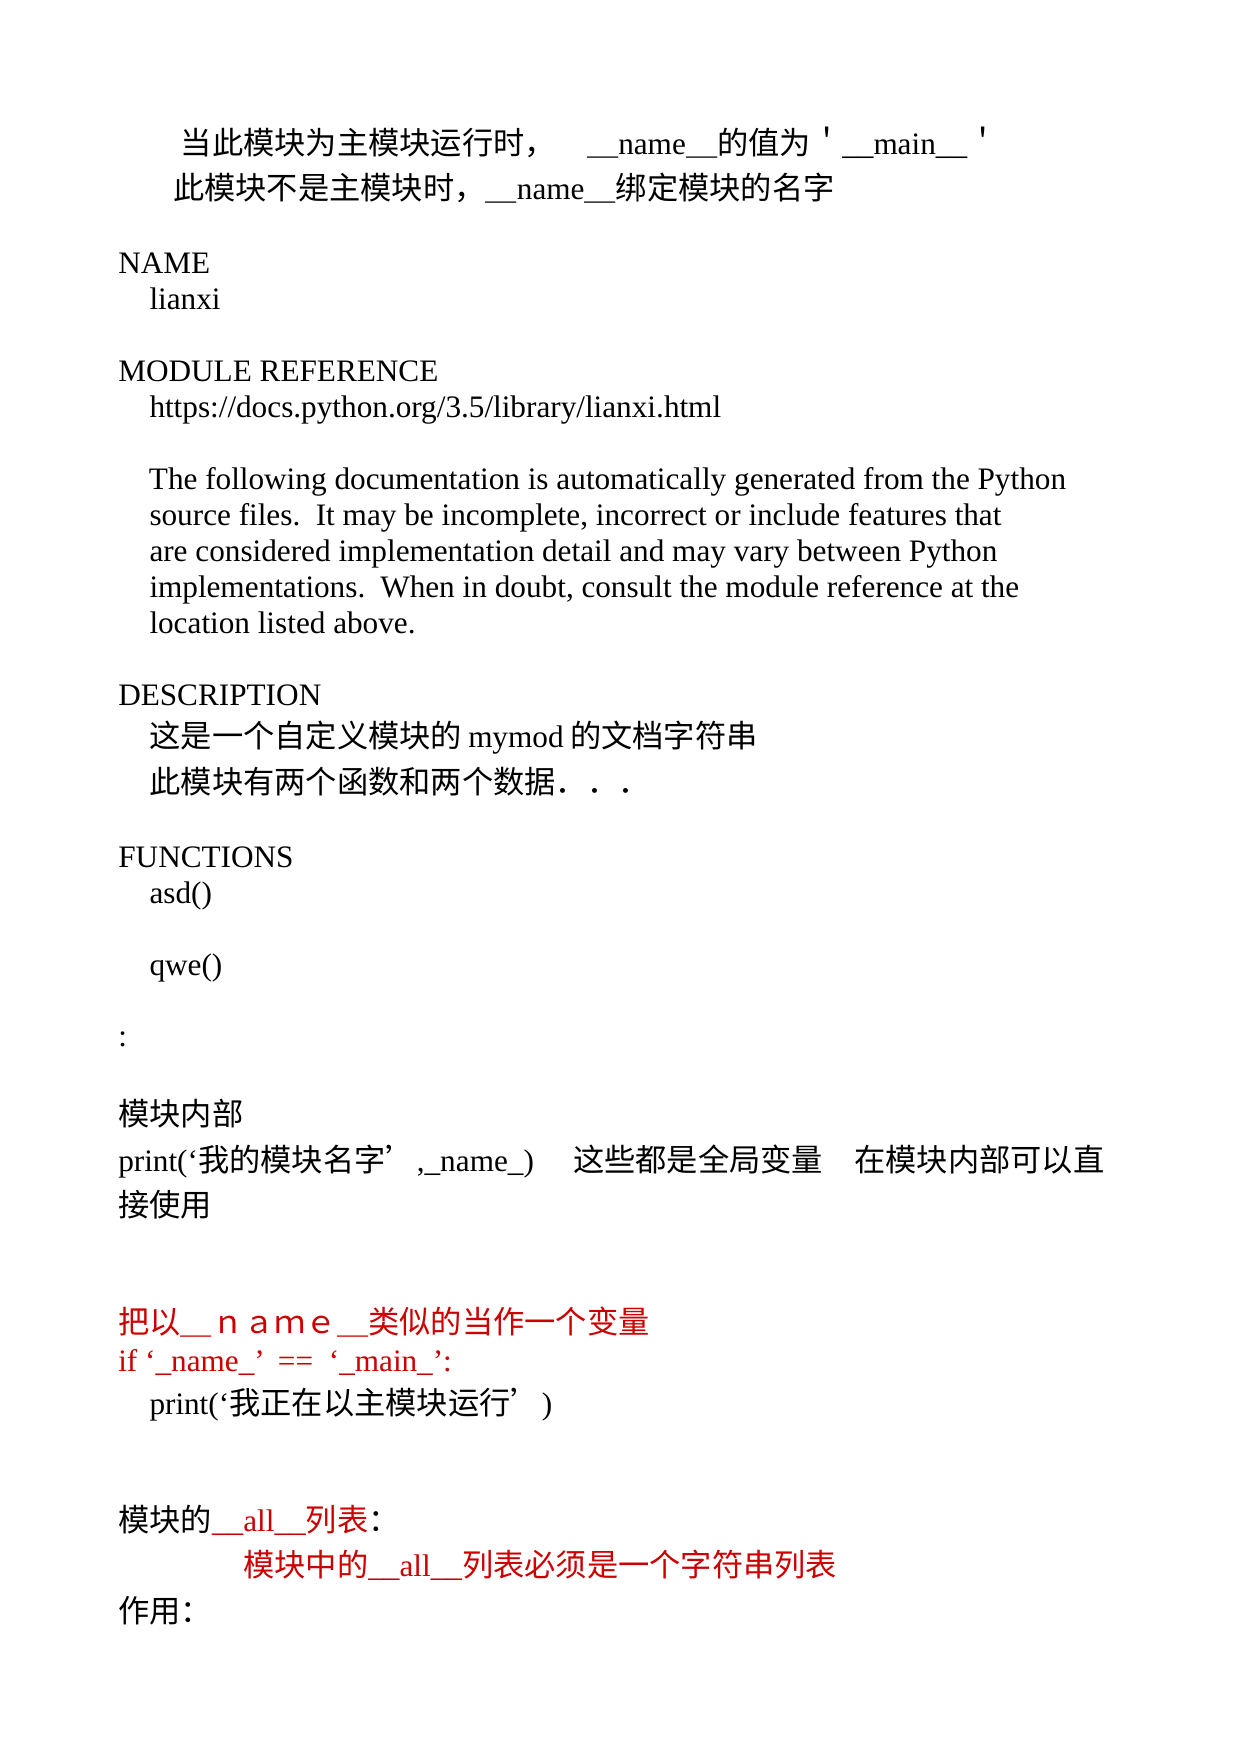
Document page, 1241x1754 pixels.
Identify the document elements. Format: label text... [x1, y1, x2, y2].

text 此模块有两个函数和两个数据．．． [118, 757, 1122, 802]
text The following documentation is automatically generated from the Python [118, 460, 1122, 496]
text print(‘我的模块名字’,_name_) 这些都是全局变量 在模块内部可以直接使用 [118, 1135, 1122, 1225]
text 把以＿ｎａｍｅ＿类似的当作一个变量 [118, 1297, 1122, 1342]
text implementations. When in doubt, consult the module reference at the [118, 568, 1122, 604]
text 模块中的__all__列表必须是一个字符串列表 [118, 1541, 1122, 1586]
text lianxi [118, 280, 1122, 316]
text : [118, 1018, 1122, 1054]
text https://docs.python.org/3.5/library/lianxi.html [118, 388, 1122, 424]
text NAME [118, 244, 1122, 280]
text DESCRIPTION [118, 676, 1122, 712]
text 当此模块为主模块运行时， ＿name＿的值为＇__main__＇ [118, 118, 1122, 163]
text asd() [118, 874, 1122, 910]
text 模块内部 [118, 1089, 1122, 1135]
text 这是一个自定义模块的mymod的文档字符串 [118, 712, 1122, 757]
text 作用： [118, 1586, 1122, 1631]
text source files. It may be incomplete, incorrect or include features that [118, 496, 1122, 532]
text 模块的__all__列表： [118, 1495, 1122, 1541]
text qwe() [118, 946, 1122, 982]
text if ‘_name_’ == ‘_main_’: [118, 1342, 1122, 1378]
text print(‘我正在以主模块运行’) [118, 1378, 1122, 1423]
text MODULE REFERENCE [118, 352, 1122, 388]
text FUNCTIONS [118, 838, 1122, 874]
text 此模块不是主模块时，＿name＿绑定模块的名字 [118, 163, 1122, 208]
text location listed above. [118, 604, 1122, 640]
text are considered implementation detail and may vary between Python [118, 532, 1122, 568]
